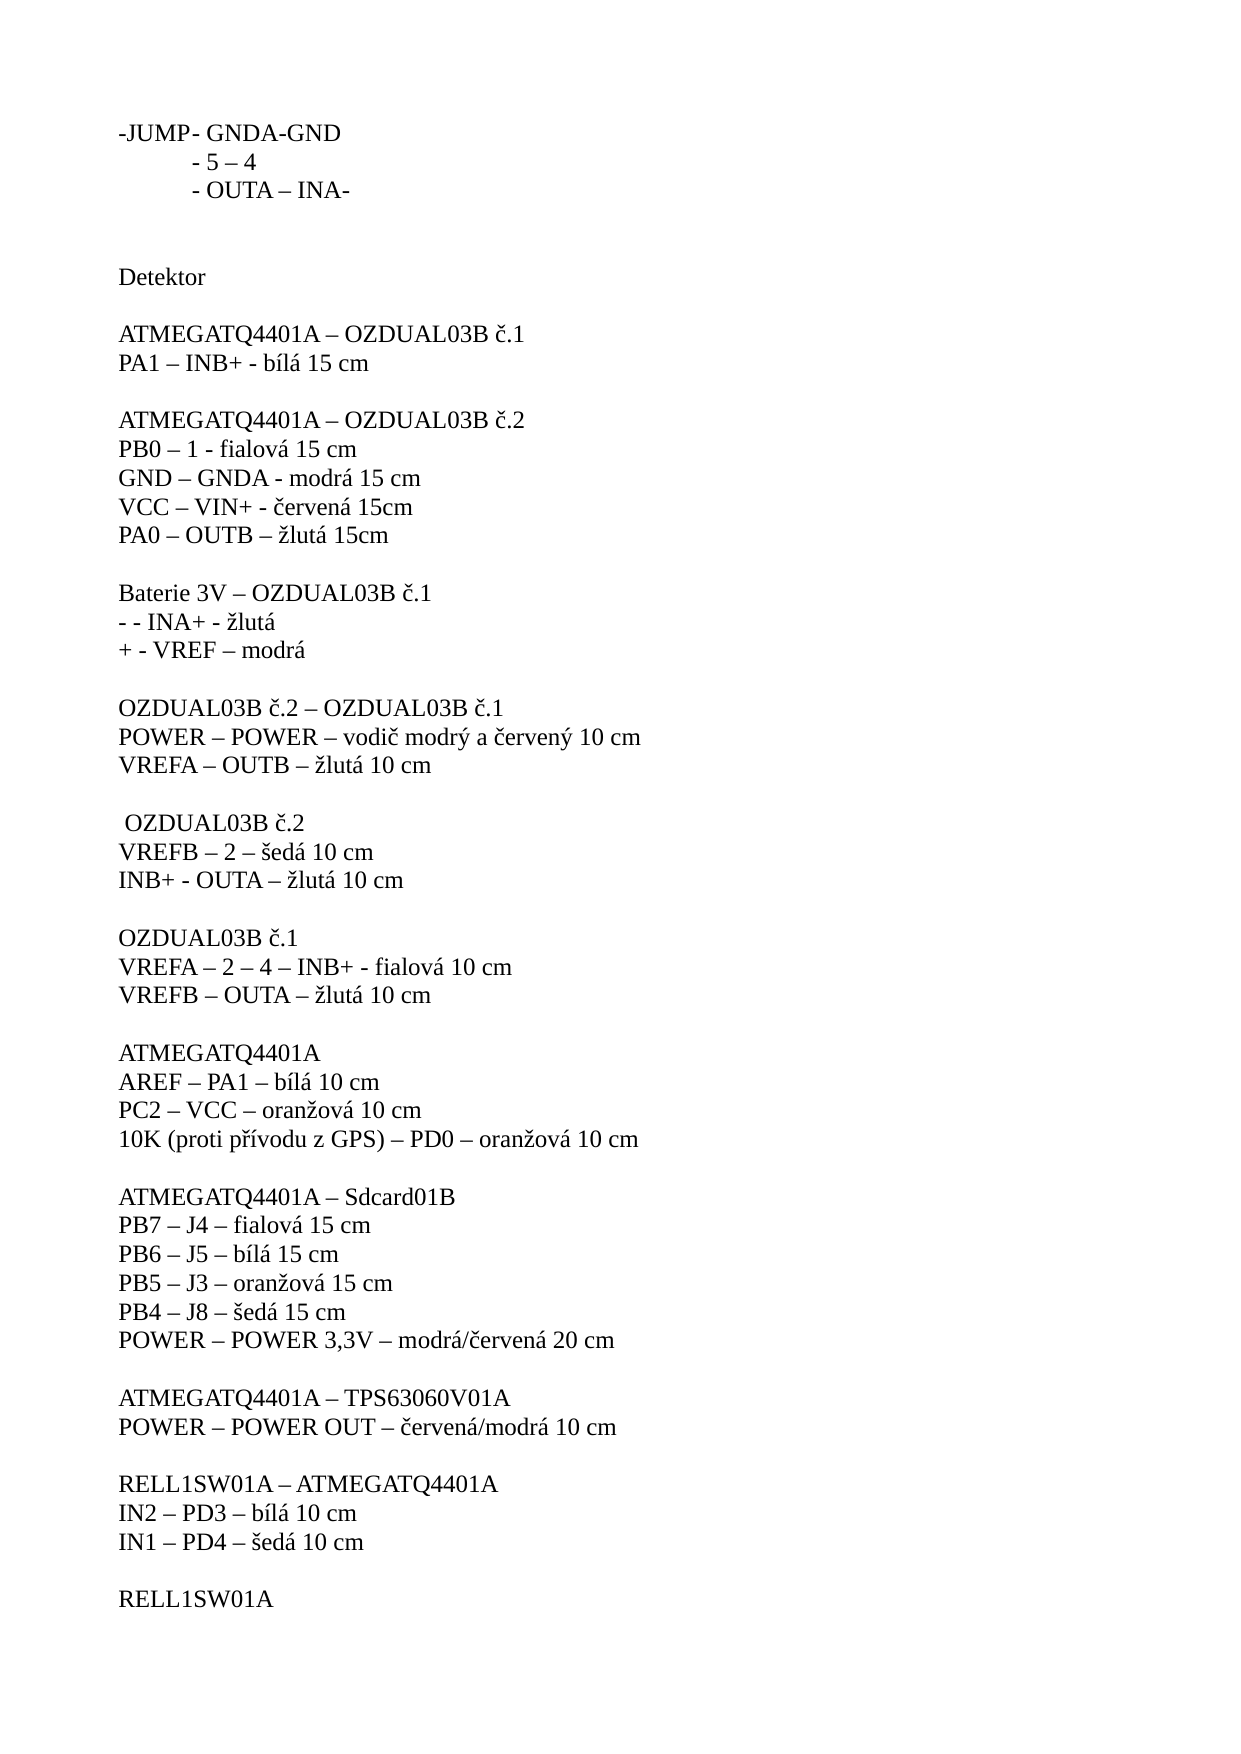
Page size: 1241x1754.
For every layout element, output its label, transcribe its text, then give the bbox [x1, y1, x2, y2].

text ATMEGATQ4401A – Sdcard01B [118, 1182, 1122, 1211]
text + - VREF – modrá [118, 636, 1122, 664]
text 10K (proti přívodu z GPS) – PD0 – oranžová 10 cm [118, 1124, 1122, 1153]
text PB4 – J8 – šedá 15 cm [118, 1297, 1122, 1326]
text PB5 – J3 – oranžová 15 cm [118, 1268, 1122, 1297]
text ATMEGATQ4401A – TPS63060V01A [118, 1383, 1122, 1412]
text VREFB – OUTA – žlutá 10 cm [118, 981, 1122, 1009]
text RELL1SW01A [118, 1584, 1122, 1613]
text IN2 – PD3 – bílá 10 cm [118, 1498, 1122, 1527]
text Baterie 3V – OZDUAL03B č.1 [118, 578, 1122, 607]
text PB7 – J4 – fialová 15 cm [118, 1211, 1122, 1239]
text PC2 – VCC – oranžová 10 cm [118, 1096, 1122, 1124]
text INB+ - OUTA – žlutá 10 cm [118, 866, 1122, 894]
text - OUTA – INA- [118, 176, 1122, 204]
text PB0 – 1 - fialová 15 cm [118, 434, 1122, 463]
text GND – GNDA - modrá 15 cm [118, 463, 1122, 492]
text VREFA – OUTB – žlutá 10 cm [118, 751, 1122, 779]
text PA0 – OUTB – žlutá 15cm [118, 521, 1122, 549]
text - 5 – 4 [118, 147, 1122, 176]
text ATMEGATQ4401A [118, 1038, 1122, 1067]
text VREFB – 2 – šedá 10 cm [118, 837, 1122, 866]
text OZDUAL03B č.2 [118, 808, 1122, 837]
text OZDUAL03B č.1 [118, 923, 1122, 952]
text POWER – POWER OUT – červená/modrá 10 cm [118, 1412, 1122, 1441]
text VCC – VIN+ - červená 15cm [118, 492, 1122, 521]
text IN1 – PD4 – šedá 10 cm [118, 1527, 1122, 1556]
text POWER – POWER 3,3V – modrá/červená 20 cm [118, 1326, 1122, 1354]
text AREF – PA1 – bílá 10 cm [118, 1067, 1122, 1096]
text -JUMP - GNDA-GND [118, 118, 1122, 147]
text PA1 – INB+ - bílá 15 cm [118, 348, 1122, 377]
text POWER – POWER – vodič modrý a červený 10 cm [118, 722, 1122, 751]
text RELL1SW01A – ATMEGATQ4401A [118, 1469, 1122, 1498]
text PB6 – J5 – bílá 15 cm [118, 1239, 1122, 1268]
text ATMEGATQ4401A – OZDUAL03B č.1 [118, 319, 1122, 348]
text Detektor [118, 262, 1122, 291]
text ATMEGATQ4401A – OZDUAL03B č.2 [118, 406, 1122, 434]
text VREFA – 2 – 4 – INB+ - fialová 10 cm [118, 952, 1122, 981]
text OZDUAL03B č.2 – OZDUAL03B č.1 [118, 693, 1122, 722]
text - - INA+ - žlutá [118, 607, 1122, 636]
